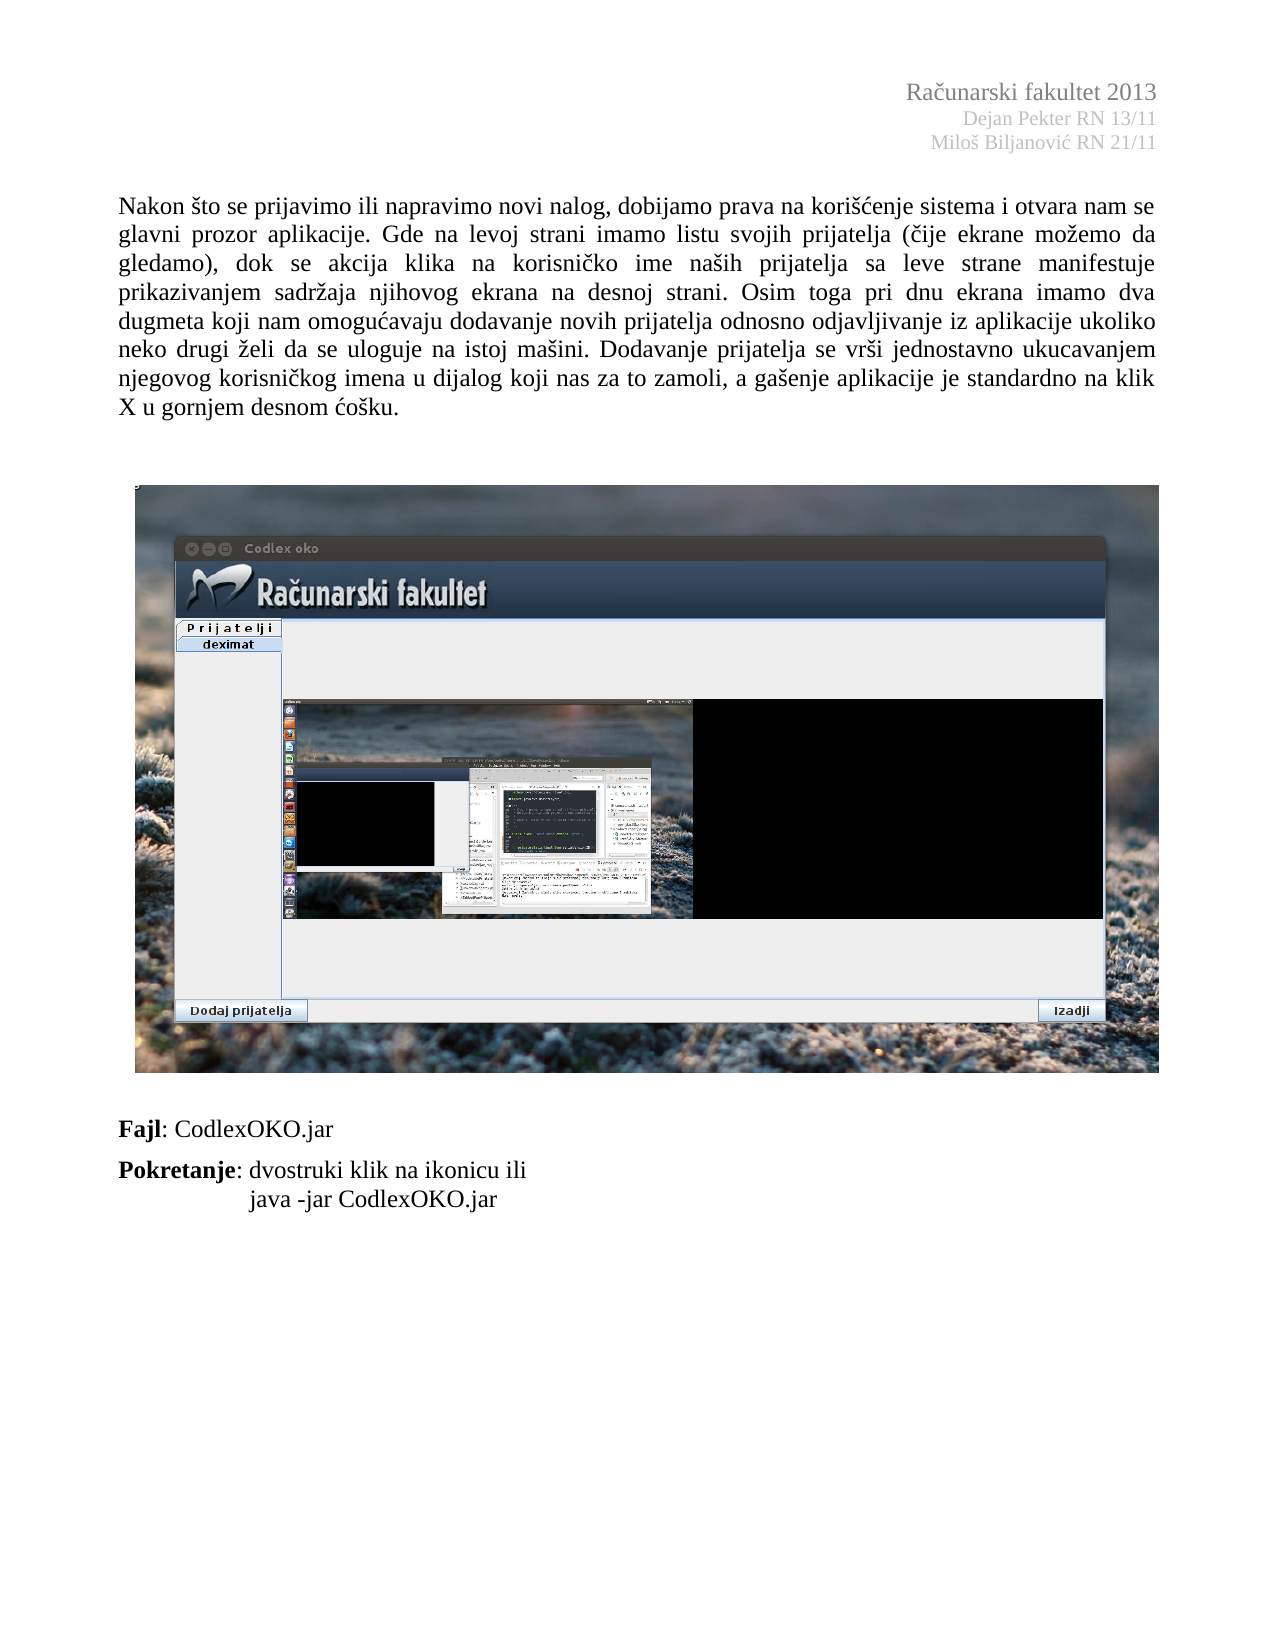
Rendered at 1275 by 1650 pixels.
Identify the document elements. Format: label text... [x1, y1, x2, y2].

picture [135, 485, 1159, 1073]
text Nakon što se prijavimo ili napravimo novi nalog, dobijamo prava na korišćenje sistema i otvara nam se glavni prozor aplikacije. Gde na levoj strani imamo listu svojih prijatelja (čije ekrane možemo da gledamo), dok se akcija klika na korisničko ime naših prijatelja sa leve strane manifestuje prikazivanjem sadržaja njihovog ekrana na desnoj strani. Osim toga pri dnu ekrana imamo dva dugmeta koji nam omogućavaju dodavanje novih prijatelja odnosno odjavljivanje iz aplikacije ukoliko neko drugi želi da se uloguje na istoj mašini. Dodavanje prijatelja se vrši jednostavno ukucavanjem njegovog korisničkog imena u dijalog koji nas za to zamoli, a gašenje aplikacije je standardno na klik X u gornjem desnom ćošku. [118, 191, 1157, 421]
text Fajl: CodlexOKO.jar [118, 1114, 1157, 1142]
text Pokretanje: dvostruki klik na ikonicu ili java -jar CodlexOKO.jar [118, 1155, 1058, 1212]
